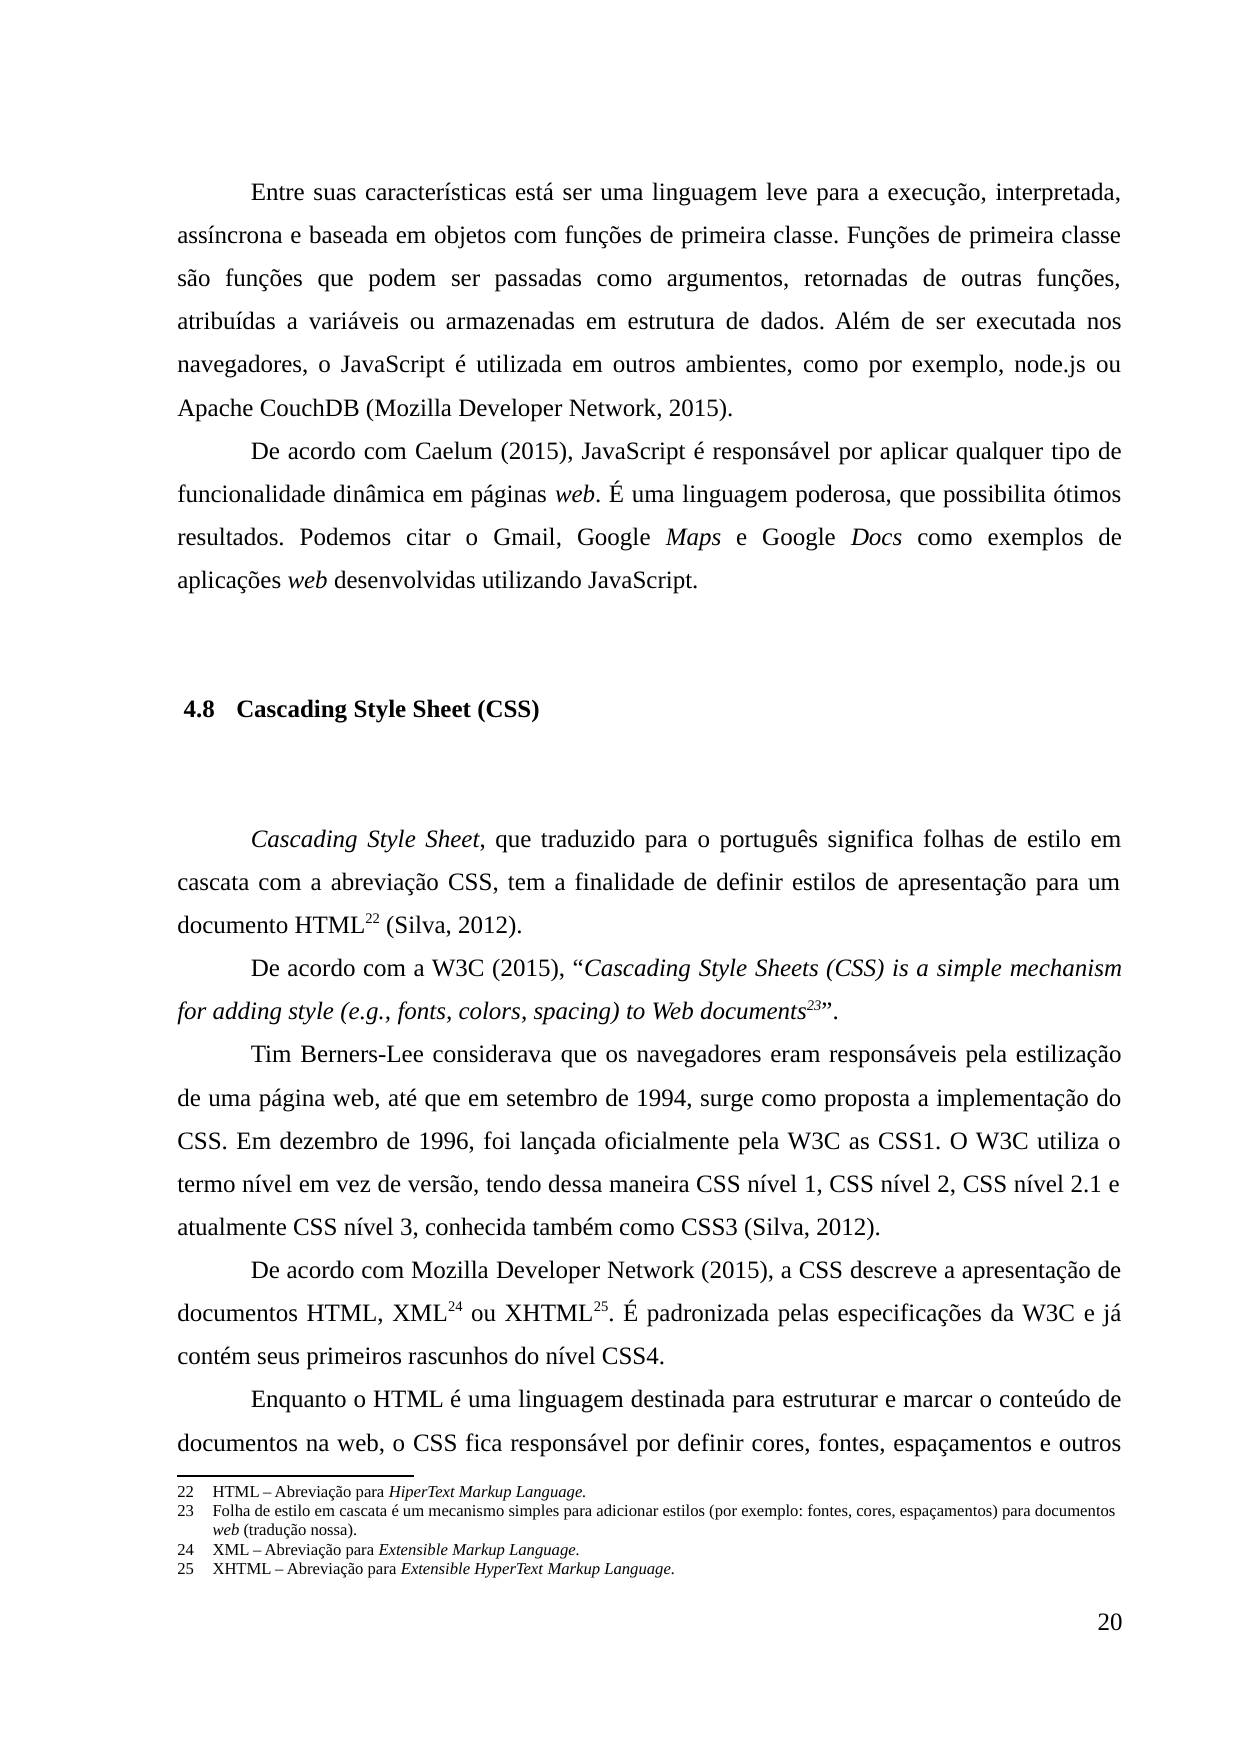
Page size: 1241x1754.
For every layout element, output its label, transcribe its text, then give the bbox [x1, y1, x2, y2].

text De acordo com Caelum (2015), JavaScript é responsável por aplicar qualquer tipo de funcionalidade dinâmica em páginas web. É uma linguagem poderosa, que possibilita ótimos resultados. Podemos citar o Gmail, Google Maps e Google Docs como exemplos de aplicações web desenvolvidas utilizando JavaScript. [177, 436, 1122, 594]
text De acordo com a W3C (2015), “Cascading Style Sheets (CSS) is a simple mechanism for adding style (e.g., fonts, colors, spacing) to Web documents”. [177, 953, 1122, 1025]
text HTML – Abreviação para HiperText Markup Language. [177, 1482, 1122, 1501]
subtitle Cascading Style Sheet (CSS) [177, 694, 1122, 723]
text Entre suas características está ser uma linguagem leve para a execução, interpretada, assíncrona e baseada em objetos com funções de primeira classe. Funções de primeira classe são funções que podem ser passadas como argumentos, retornadas de outras funções, atribuídas a variáveis ou armazenadas em estrutura de dados. Além de ser executada nos navegadores, o JavaScript é utilizada em outros ambientes, como por exemplo, node.js ou Apache CouchDB (Mozilla Developer Network, 2015). [177, 177, 1122, 421]
text XML – Abreviação para Extensible Markup Language. [177, 1539, 1122, 1558]
text XHTML – Abreviação para Extensible HyperText Markup Language. [177, 1558, 1122, 1578]
text Cascading Style Sheet, que traduzido para o português significa folhas de estilo em cascata com a abreviação CSS, tem a finalidade de definir estilos de apresentação para um documento HTML (Silva, 2012). [177, 824, 1122, 939]
text Folha de estilo em cascata é um mecanismo simples para adicionar estilos (por exemplo: fontes, cores, espaçamentos) para documentos web (tradução nossa). [177, 1501, 1122, 1539]
text De acordo com Mozilla Developer Network (2015), a CSS descreve a apresentação de documentos HTML, XML ou XHTML. É padronizada pelas especificações da W3C e já contém seus primeiros rascunhos do nível CSS4. [177, 1255, 1122, 1370]
text Tim Berners-Lee considerava que os navegadores eram responsáveis pela estilização de uma página web, até que em setembro de 1994, surge como proposta a implementação do CSS. Em dezembro de 1996, foi lançada oficialmente pela W3C as CSS1. O W3C utiliza o termo nível em vez de versão, tendo dessa maneira CSS nível 1, CSS nível 2, CSS nível 2.1 e atualmente CSS nível 3, conhecida também como CSS3 (Silva, 2012). [177, 1039, 1122, 1241]
text Enquanto o HTML é uma linguagem destinada para estruturar e marcar o conteúdo de documentos na web, o CSS fica responsável por definir cores, fontes, espaçamentos e outros [177, 1384, 1122, 1456]
